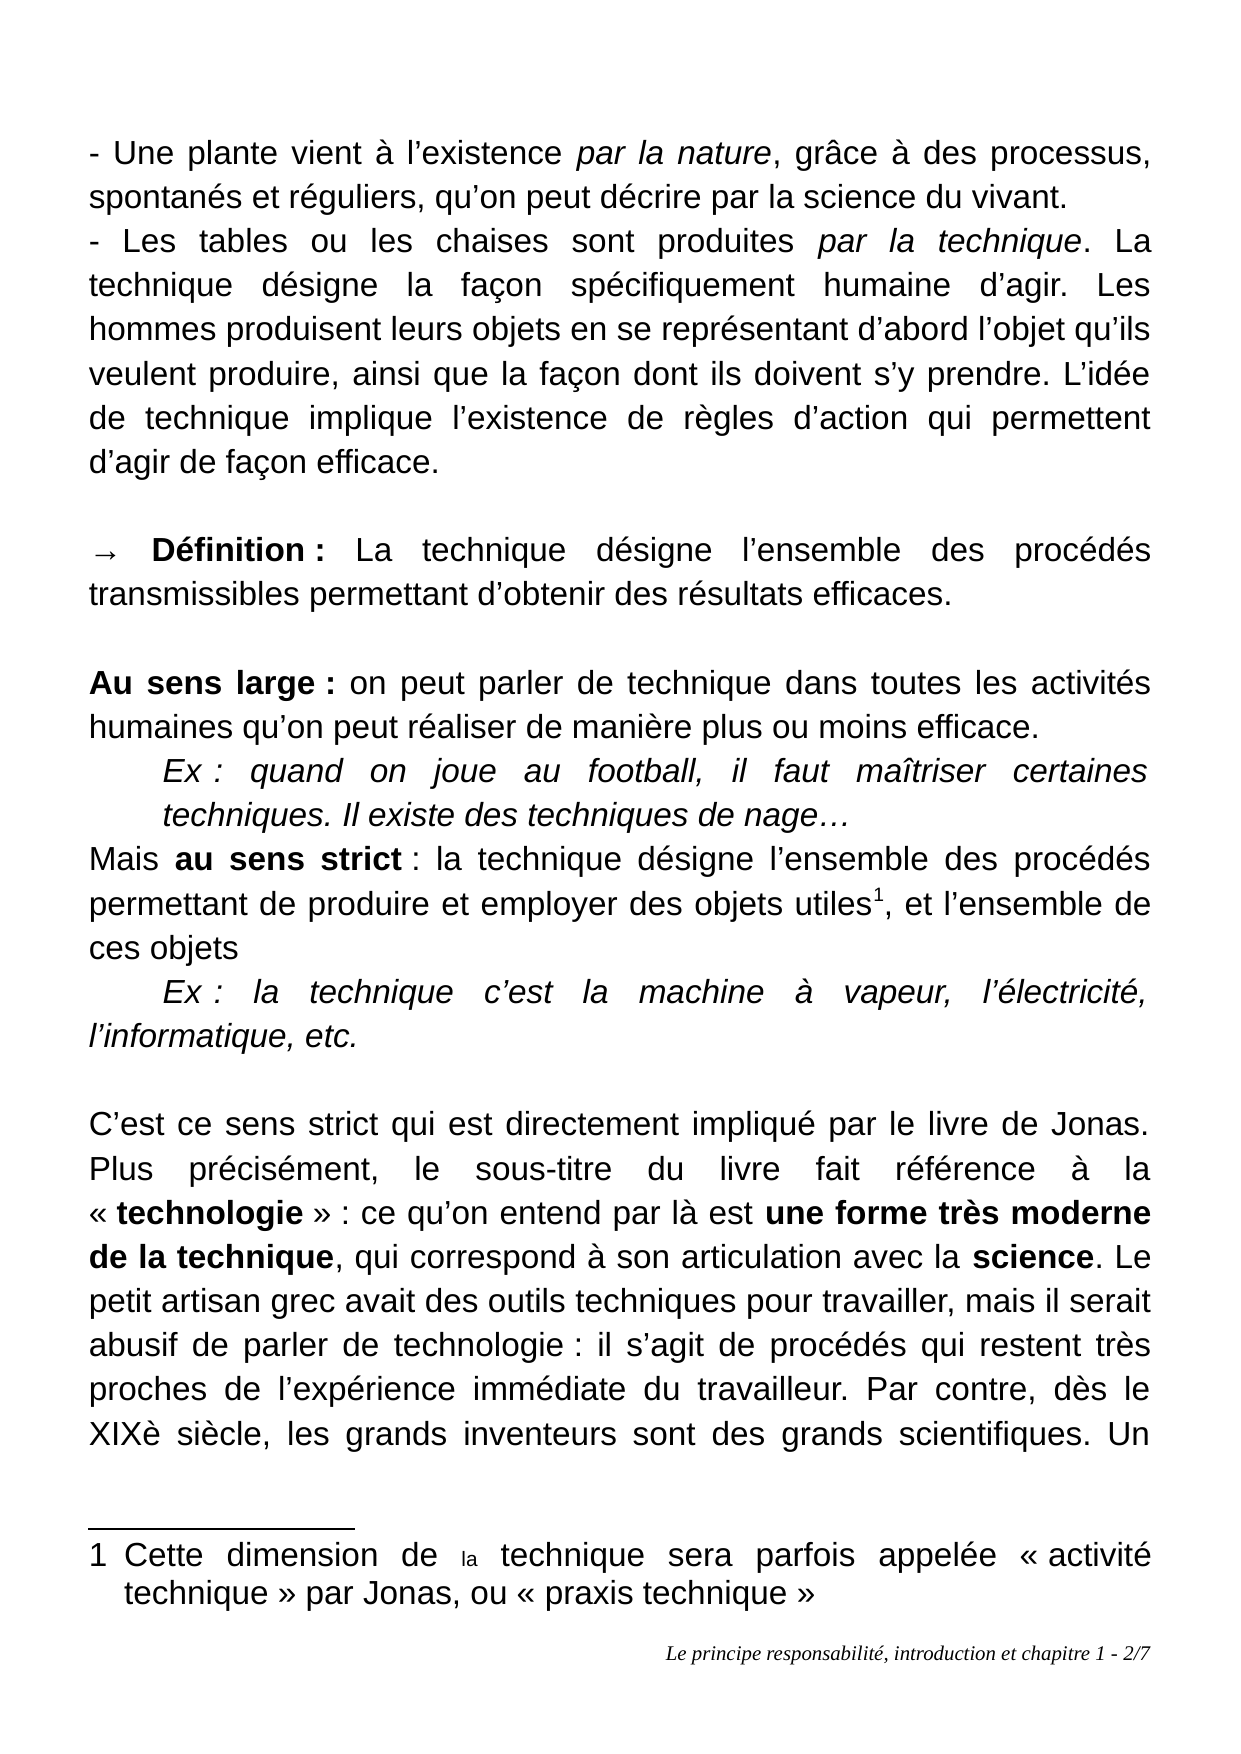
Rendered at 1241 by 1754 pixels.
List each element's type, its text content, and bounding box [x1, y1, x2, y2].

text Ex : quand on joue au football, il faut maîtriser certaines techniques. Il existe des techniques de nage… [162, 751, 1152, 834]
text - Une plante vient à l’existence par la nature, grâce à des processus, spontanés et réguliers, qu’on peut décrire par la science du vivant. [88, 133, 1152, 215]
text Au sens large : on peut parler de technique dans toutes les activités humaines qu’on peut réaliser de manière plus ou moins efficace. [88, 663, 1152, 745]
text - Les tables ou les chaises sont produites par la technique. La technique désigne la façon spécifiquement humaine d’agir. Les hommes produisent leurs objets en se représentant d’abord l’objet qu’ils veulent produire, ainsi que la façon dont ils doivent s’y prendre. L’idée de technique implique l’existence de règles d’action qui permettent d’agir de façon efficace. [88, 221, 1152, 480]
text C’est ce sens strict qui est directement impliqué par le livre de Jonas. Plus précisément, le sous-titre du livre fait référence à la « technologie » : ce qu’on entend par là est une forme très moderne de la technique, qui correspond à son articulation avec la science. Le petit artisan grec avait des outils techniques pour travailler, mais il serait abusif de parler de technologie : il s’agit de procédés qui restent très proches de l’expérience immédiate du travailleur. Par contre, dès le XIXè siècle, les grands inventeurs sont des grands scientifiques. Un [88, 1104, 1152, 1452]
text Ex : la technique c’est la machine à vapeur, l’électricité, l’informatique, etc. [88, 972, 1152, 1054]
text → Définition : La technique désigne l’ensemble des procédés transmissibles permettant d’obtenir des résultats efficaces. [88, 530, 1152, 613]
text Cette dimension de la technique sera parfois appelée « activité technique » par Jonas, ou « praxis technique » [88, 1535, 1152, 1612]
text Mais au sens strict : la technique désigne l’ensemble des procédés permettant de produire et employer des objets utiles, et l’ensemble de ces objets [88, 839, 1152, 966]
